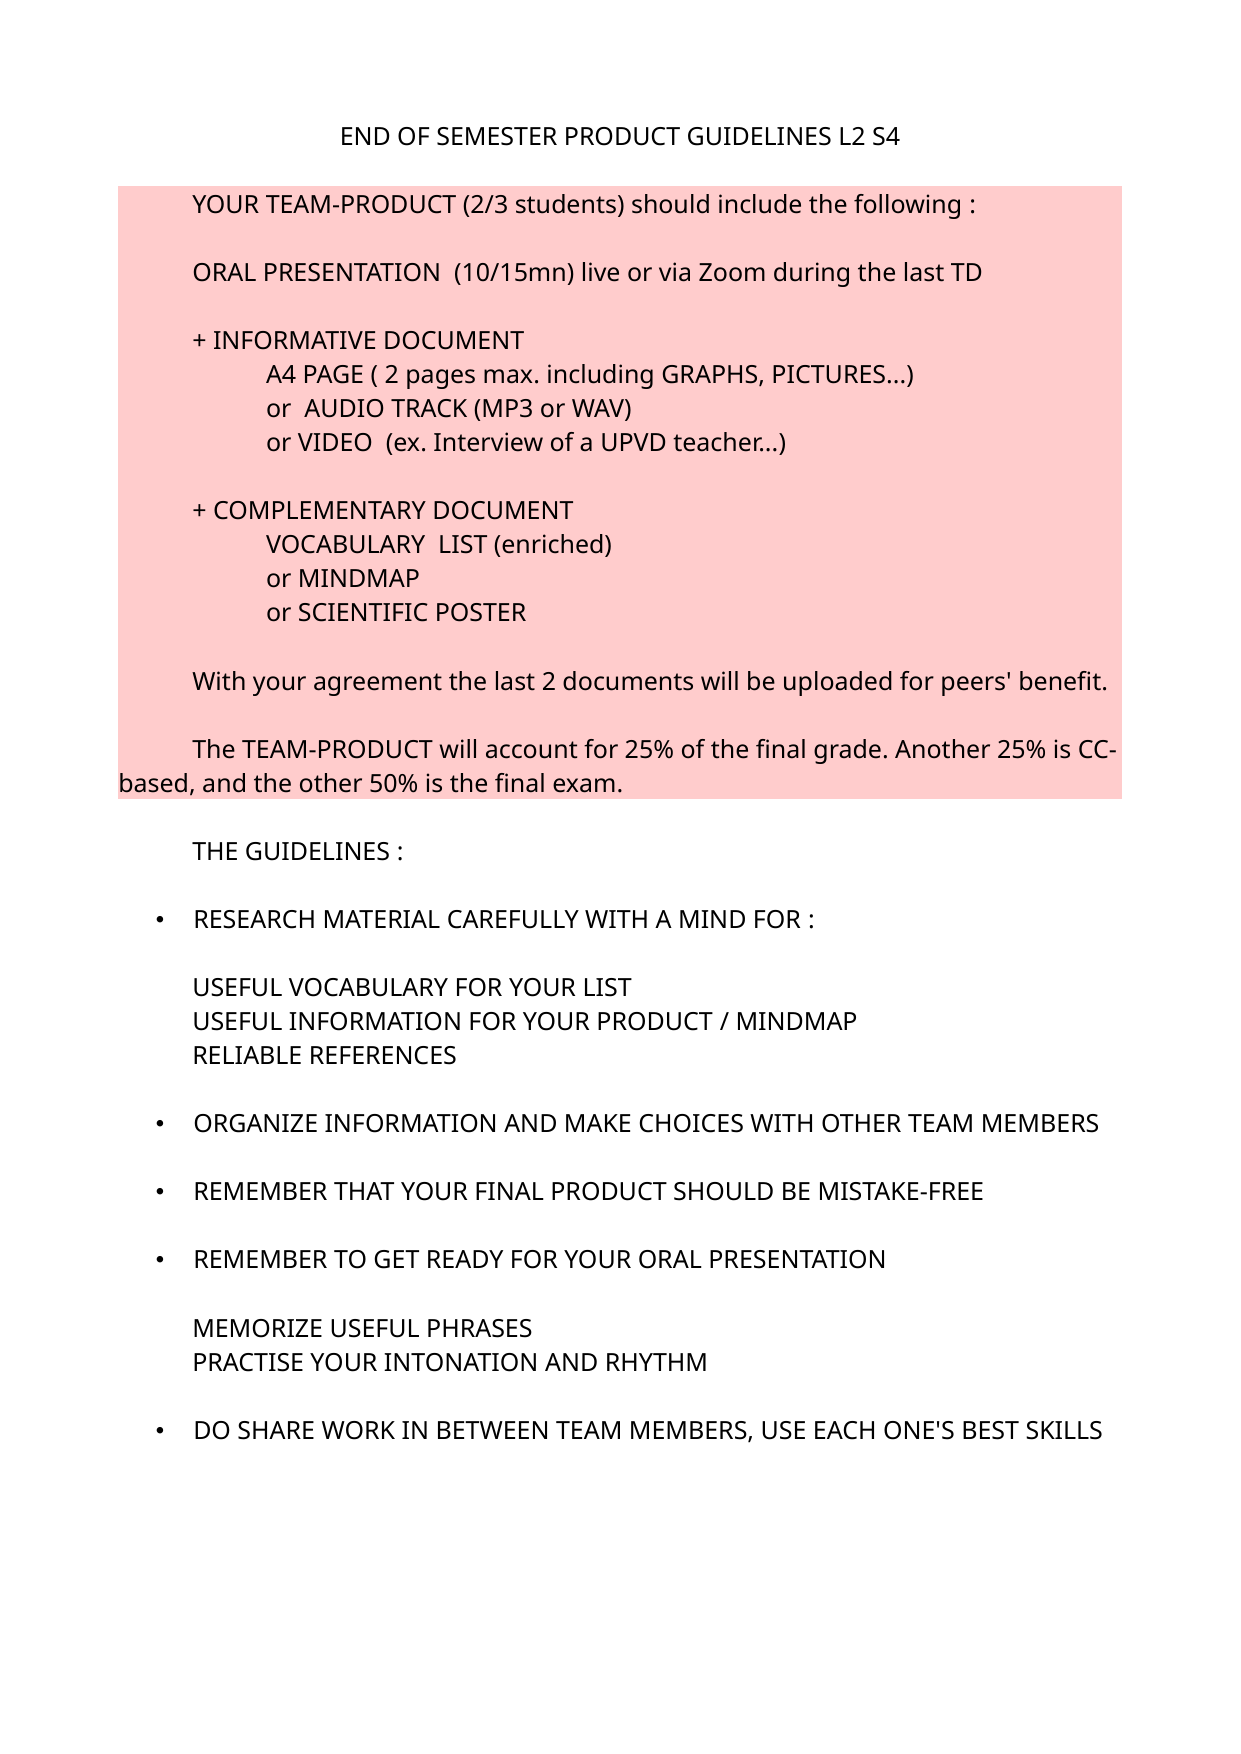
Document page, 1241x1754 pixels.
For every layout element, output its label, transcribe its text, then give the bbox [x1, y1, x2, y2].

list REMEMBER THAT YOUR FINAL PRODUCT SHOULD BE MISTAKE-FREE [156, 1174, 1122, 1208]
text + INFORMATIVE DOCUMENT [118, 322, 1122, 357]
text PRACTISE YOUR INTONATION AND RHYTHM [118, 1344, 1122, 1378]
text or MINDMAP [118, 561, 1122, 595]
text With your agreement the last 2 documents will be uploaded for peers' benefit. [118, 663, 1122, 697]
text or VIDEO (ex. Interview of a UPVD teacher...) [118, 425, 1122, 459]
list REMEMBER TO GET READY FOR YOUR ORAL PRESENTATION [156, 1242, 1122, 1276]
text The TEAM-PRODUCT will account for 25% of the final grade. Another 25% is CC-based, and the other 50% is the final exam. [118, 731, 1122, 799]
text THE GUIDELINES : [118, 833, 1122, 867]
list DO SHARE WORK IN BETWEEN TEAM MEMBERS, USE EACH ONE'S BEST SKILLS [156, 1412, 1122, 1447]
text or AUDIO TRACK (MP3 or WAV) [118, 391, 1122, 425]
text ORAL PRESENTATION (10/15mn) live or via Zoom during the last TD [118, 254, 1122, 288]
text USEFUL INFORMATION FOR YOUR PRODUCT / MINDMAP [118, 1004, 1122, 1038]
text or SCIENTIFIC POSTER [118, 595, 1122, 629]
list RESEARCH MATERIAL CAREFULLY WITH A MIND FOR : [156, 902, 1122, 936]
text USEFUL VOCABULARY FOR YOUR LIST [118, 970, 1122, 1004]
text A4 PAGE ( 2 pages max. including GRAPHS, PICTURES...) [118, 357, 1122, 391]
text + COMPLEMENTARY DOCUMENT [118, 493, 1122, 527]
text END OF SEMESTER PRODUCT GUIDELINES L2 S4 [118, 118, 1122, 152]
text VOCABULARY LIST (enriched) [118, 527, 1122, 561]
text RELIABLE REFERENCES [118, 1038, 1122, 1072]
text YOUR TEAM-PRODUCT (2/3 students) should include the following : [118, 186, 1122, 220]
text MEMORIZE USEFUL PHRASES [118, 1310, 1122, 1344]
list ORGANIZE INFORMATION AND MAKE CHOICES WITH OTHER TEAM MEMBERS [156, 1106, 1122, 1140]
